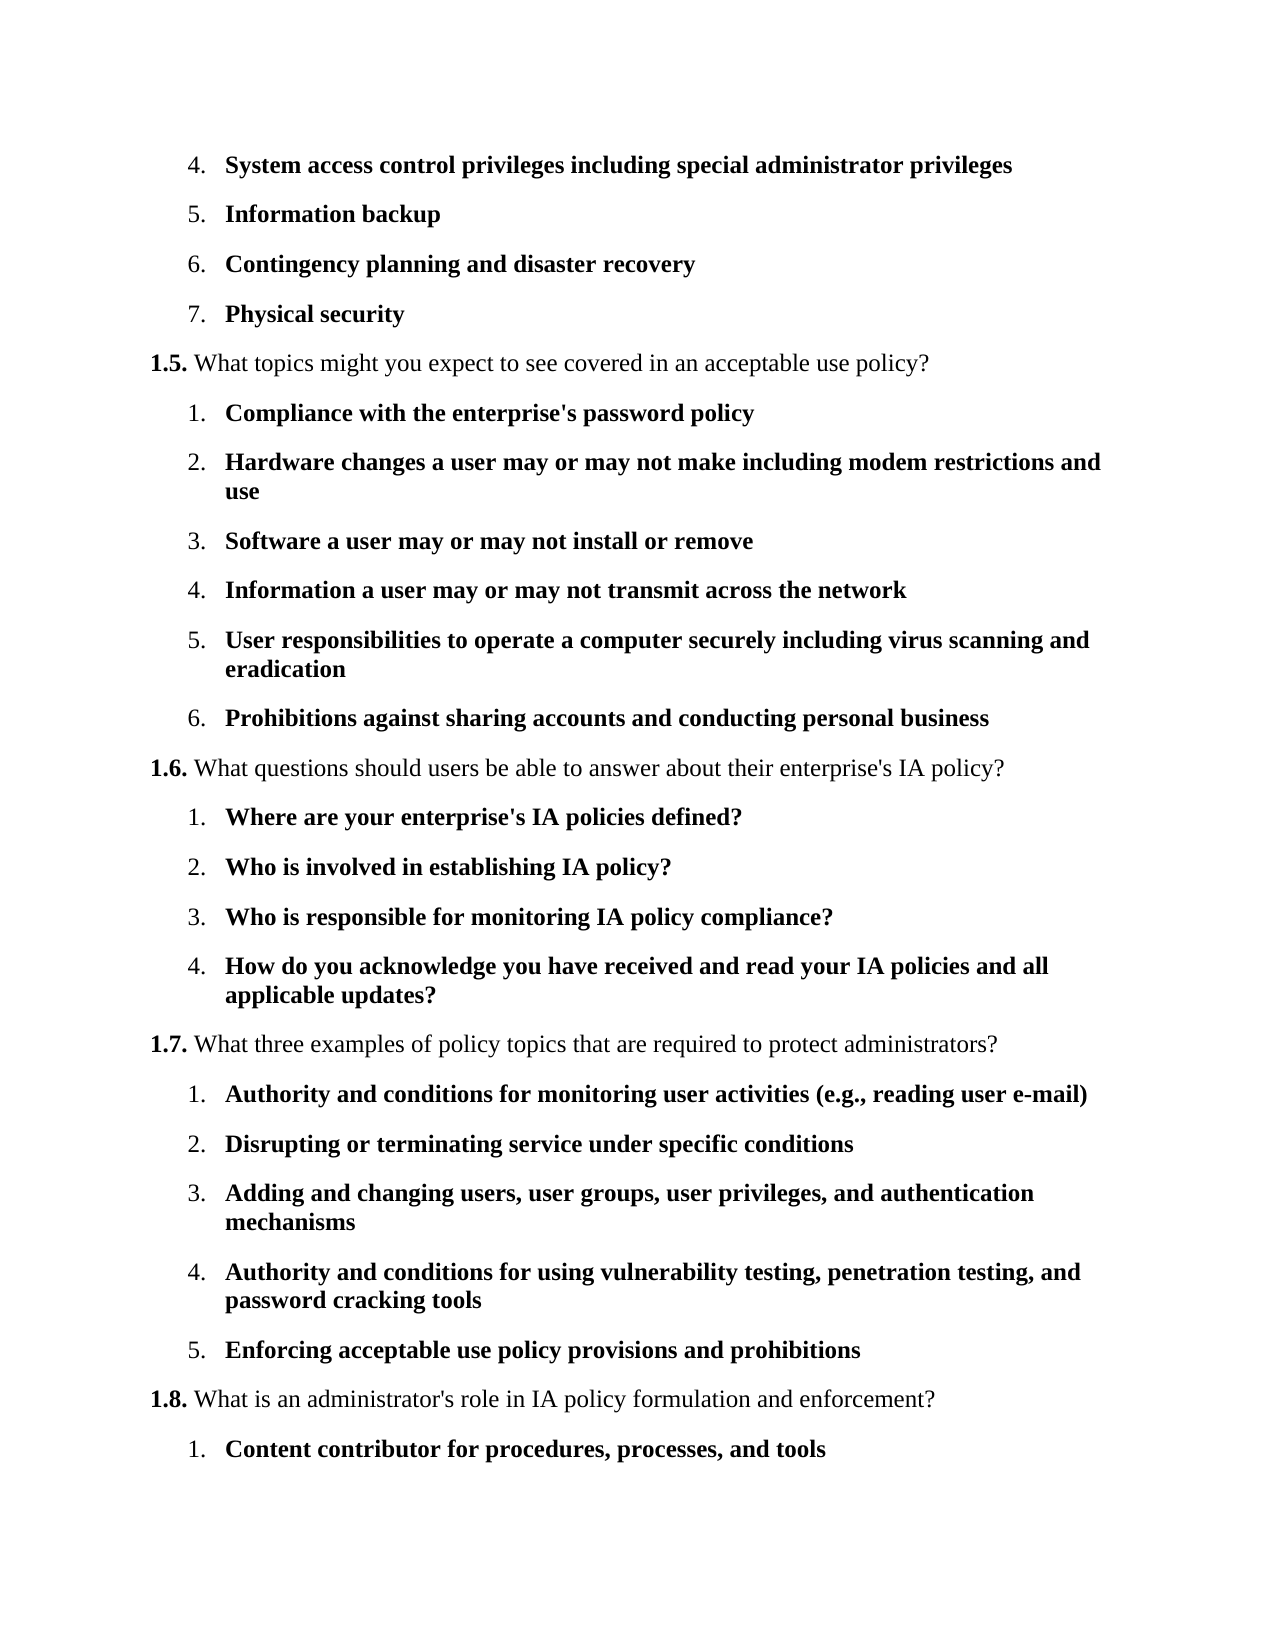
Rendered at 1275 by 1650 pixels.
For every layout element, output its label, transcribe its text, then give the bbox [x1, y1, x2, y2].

list Information backup [187, 199, 1125, 228]
list Information a user may or may not transmit across the network [187, 575, 1125, 604]
list Compliance with the enterprise's password policy [187, 398, 1125, 427]
text 1.6. What questions should users be able to answer about their enterprise's IA policy? [150, 753, 1125, 782]
list Prohibitions against sharing accounts and conducting personal business [187, 703, 1125, 732]
text 1.5. What topics might you expect to see covered in an acceptable use policy? [150, 348, 1125, 377]
list Contingency planning and disaster recovery [187, 249, 1125, 278]
list How do you acknowledge you have received and read your IA policies and all applicable updates? [187, 951, 1125, 1009]
list Who is involved in establishing IA policy? [187, 852, 1125, 881]
list System access control privileges including special administrator privileges [187, 150, 1125, 179]
list Software a user may or may not install or remove [187, 526, 1125, 554]
list Where are your enterprise's IA policies defined? [187, 802, 1125, 831]
list Authority and conditions for monitoring user activities (e.g., reading user e-mail) [187, 1079, 1125, 1108]
list Physical security [187, 299, 1125, 327]
list Adding and changing users, user groups, user privileges, and authentication mechanisms [187, 1178, 1125, 1236]
list User responsibilities to operate a computer securely including virus scanning and eradication [187, 625, 1125, 682]
list Authority and conditions for using vulnerability testing, penetration testing, and password cracking tools [187, 1257, 1125, 1314]
text 1.7. What three examples of policy topics that are required to protect administrators? [150, 1029, 1125, 1058]
text 1.8. What is an administrator's role in IA policy formulation and enforcement? [150, 1384, 1125, 1413]
list Content contributor for procedures, processes, and tools [187, 1434, 1125, 1463]
list Disrupting or terminating service under specific conditions [187, 1129, 1125, 1157]
list Enforcing acceptable use policy provisions and prohibitions [187, 1335, 1125, 1364]
list Who is responsible for monitoring IA policy compliance? [187, 902, 1125, 930]
list Hardware changes a user may or may not make including modem restrictions and use [187, 447, 1125, 505]
